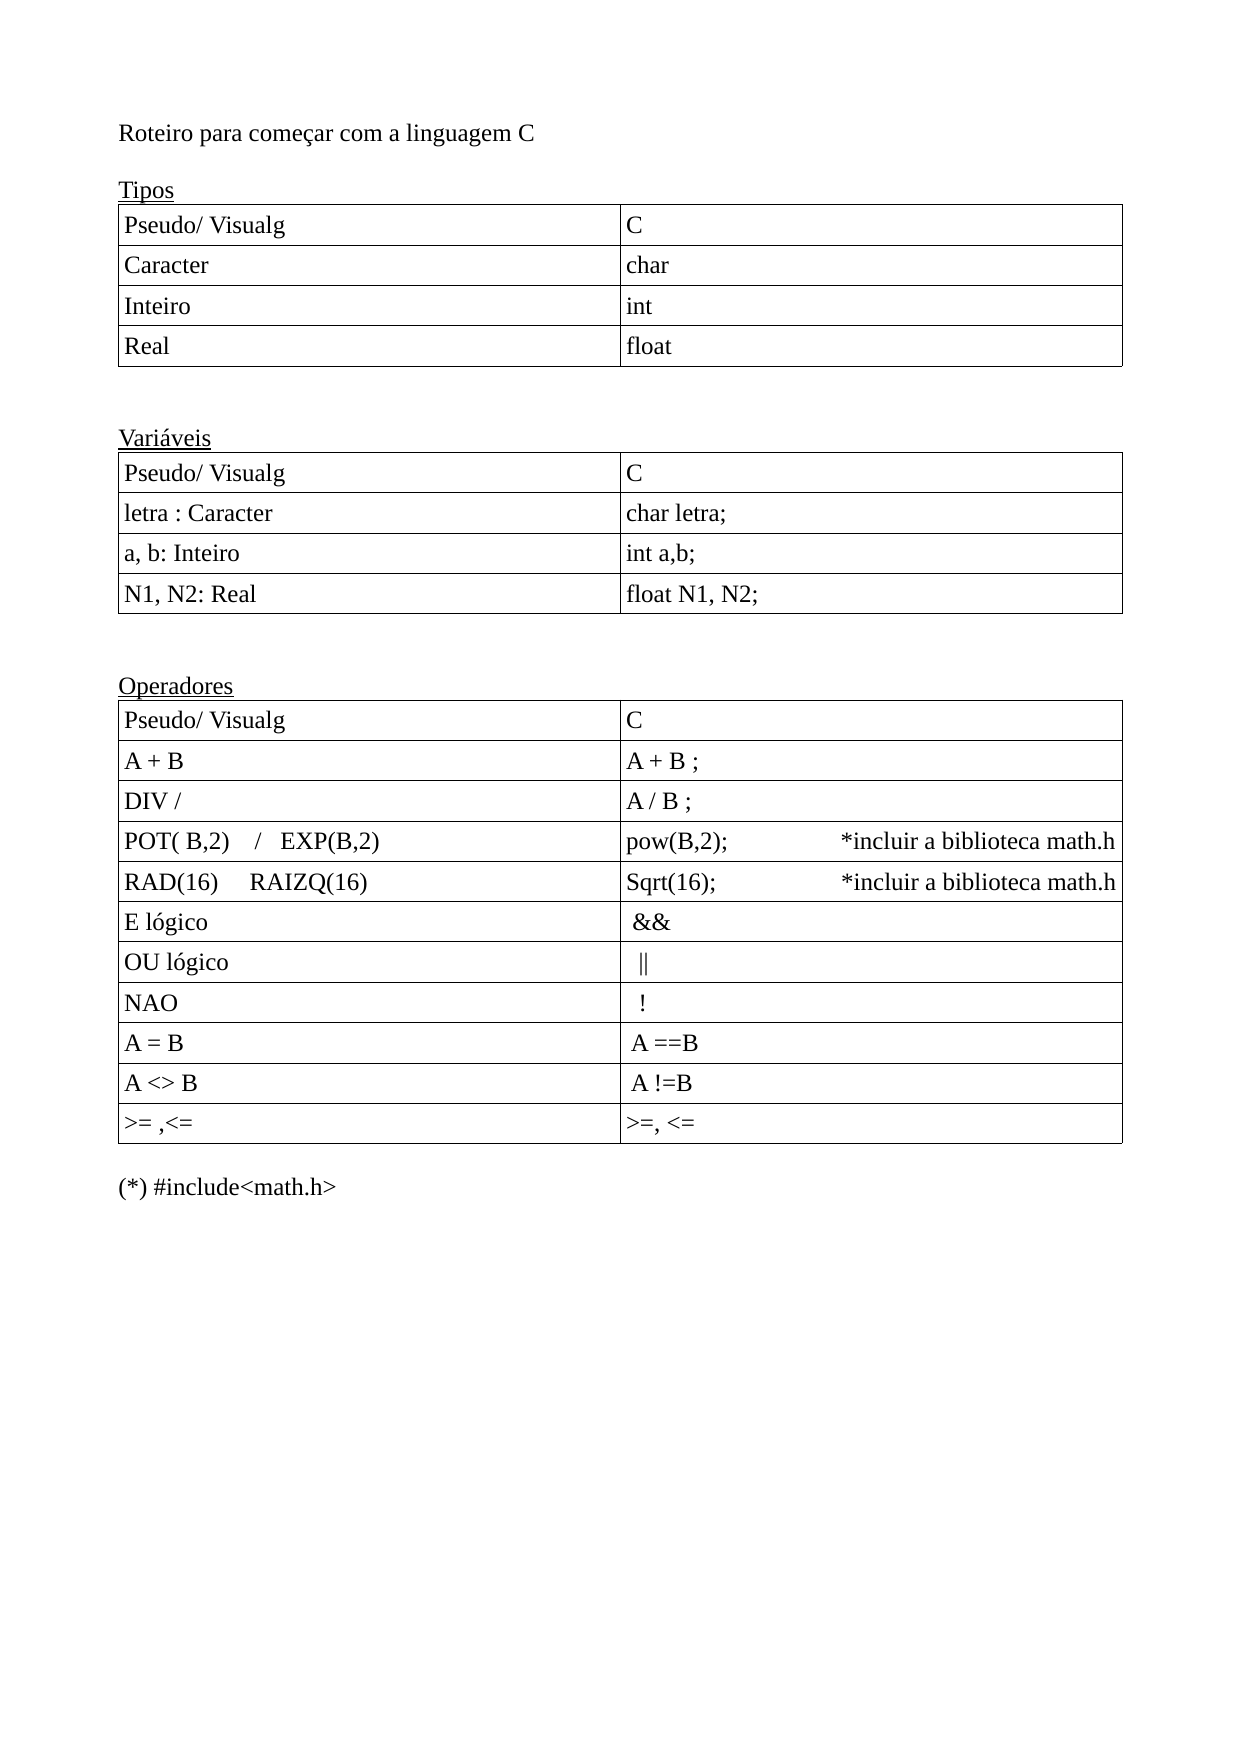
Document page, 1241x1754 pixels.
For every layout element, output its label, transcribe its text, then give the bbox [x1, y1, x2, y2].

text Roteiro para começar com a linguagem C [118, 118, 1122, 147]
table_cell int [621, 286, 1122, 325]
table_cell RAD(16) RAIZQ(16) [119, 862, 620, 901]
table_cell || [621, 942, 1122, 982]
table_header C [621, 701, 1122, 740]
table_header C [621, 205, 1122, 245]
table_header Pseudo/ Visualg [119, 205, 620, 245]
table_header C [621, 453, 1122, 492]
table_cell A / B ; [621, 781, 1122, 821]
table_cell A + B ; [621, 741, 1122, 780]
table_cell && [621, 902, 1122, 941]
table_cell ! [621, 983, 1122, 1022]
table_cell float [621, 326, 1122, 366]
table_cell >=, <= [621, 1104, 1122, 1143]
table_cell A = B [119, 1023, 620, 1062]
table_cell E lógico [119, 902, 620, 941]
table_cell Sqrt(16); *incluir a biblioteca math.h [621, 862, 1122, 901]
table_cell float N1, N2; [621, 574, 1122, 613]
table_cell Inteiro [119, 286, 620, 325]
table_cell int a,b; [621, 534, 1122, 573]
table_cell >= ,<= [119, 1104, 620, 1143]
table_cell char [621, 246, 1122, 285]
table_cell A <> B [119, 1064, 620, 1103]
table_cell a, b: Inteiro [119, 534, 620, 573]
table_cell char letra; [621, 493, 1122, 533]
text Tipos [118, 176, 1122, 204]
table_cell Real [119, 326, 620, 366]
table_header Pseudo/ Visualg [119, 453, 620, 492]
table_cell A + B [119, 741, 620, 780]
table_cell DIV / [119, 781, 620, 821]
table_cell N1, N2: Real [119, 574, 620, 613]
table_cell pow(B,2); *incluir a biblioteca math.h [621, 822, 1122, 861]
table_cell POT( B,2) / EXP(B,2) [119, 822, 620, 861]
text Variáveis [118, 423, 1122, 452]
table_cell OU lógico [119, 942, 620, 982]
table_cell A !=B [621, 1064, 1122, 1103]
table_cell NAO [119, 983, 620, 1022]
table_header Pseudo/ Visualg [119, 701, 620, 740]
table_cell A ==B [621, 1023, 1122, 1062]
table_cell Caracter [119, 246, 620, 285]
text (*) #include<math.h> [118, 1172, 1122, 1201]
table_cell letra : Caracter [119, 493, 620, 533]
text Operadores [118, 671, 1122, 699]
